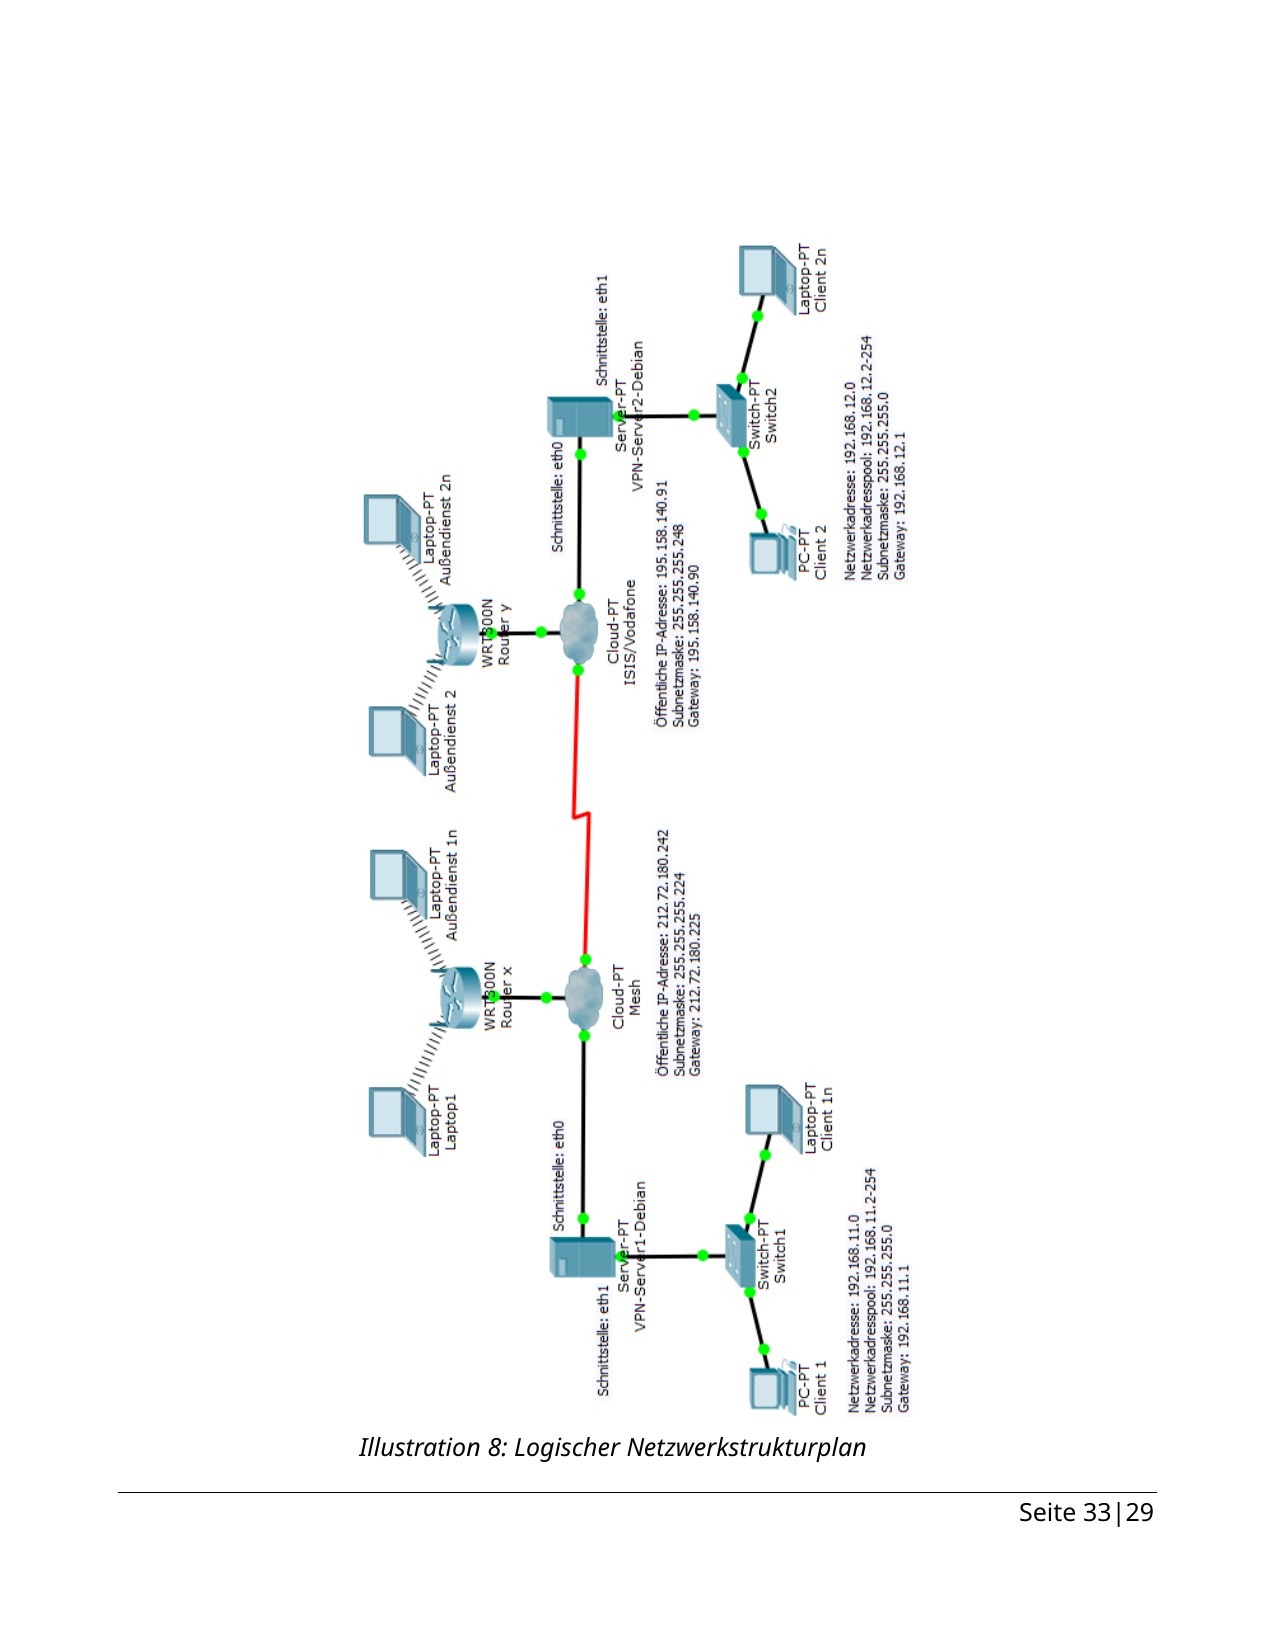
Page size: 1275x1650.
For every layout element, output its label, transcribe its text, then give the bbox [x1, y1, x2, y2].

picture [355, 228, 920, 1430]
text Illustration 8: Logischer Netzwerkstrukturplan [359, 1430, 916, 1464]
